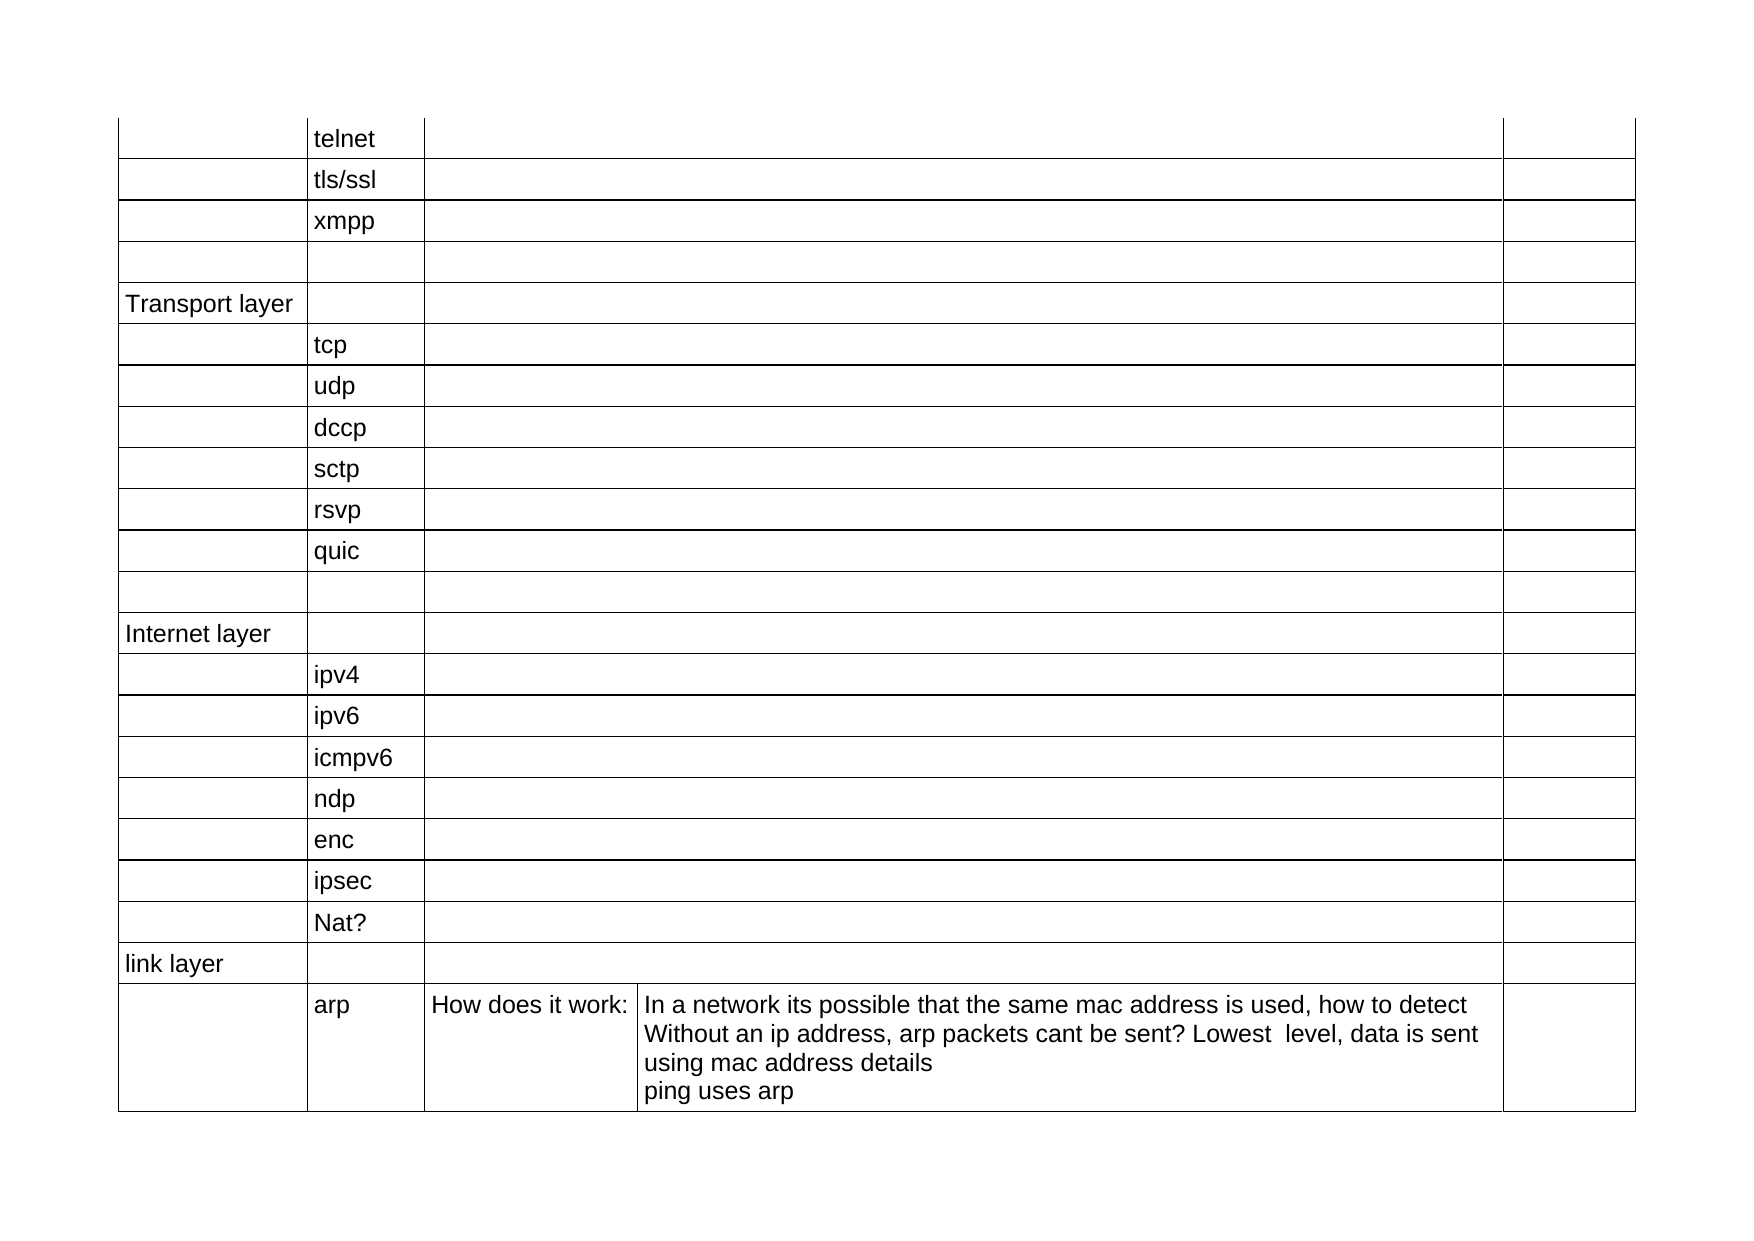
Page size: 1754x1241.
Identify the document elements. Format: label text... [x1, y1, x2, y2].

table_cell [119, 737, 307, 777]
table_cell [308, 283, 424, 323]
table_cell [119, 778, 307, 818]
table_cell [1504, 118, 1635, 158]
table_cell tcp [308, 324, 424, 364]
table_cell [425, 943, 1502, 983]
table_cell [119, 118, 307, 158]
table_cell [1504, 819, 1635, 859]
table_cell [1504, 407, 1635, 447]
table_cell link layer [119, 943, 307, 983]
table_cell sctp [308, 448, 424, 488]
table_cell [425, 819, 1502, 859]
table_cell [425, 489, 1502, 529]
table_cell [425, 242, 1502, 282]
table_cell [1504, 489, 1635, 529]
table_cell rsvp [308, 489, 424, 529]
table_cell [1504, 159, 1635, 199]
table_cell [308, 613, 424, 653]
table_cell icmpv6 [308, 737, 424, 777]
table_cell [1504, 201, 1635, 241]
table_cell [119, 654, 307, 694]
table_cell [425, 118, 1502, 158]
table_cell [1504, 654, 1635, 694]
table_cell ipsec [308, 861, 424, 901]
table_cell [1504, 861, 1635, 901]
table_cell [425, 531, 1502, 571]
table_cell [119, 366, 307, 406]
table_cell [119, 242, 307, 282]
table_cell [425, 283, 1502, 323]
table_cell How does it work: [425, 984, 637, 1111]
table_cell [119, 984, 307, 1111]
table_cell [308, 572, 424, 612]
table_cell [1504, 242, 1635, 282]
table_cell telnet [308, 118, 424, 158]
table_cell ipv4 [308, 654, 424, 694]
table_cell [119, 819, 307, 859]
table_cell [119, 324, 307, 364]
table_cell [119, 201, 307, 241]
table_cell [1504, 902, 1635, 942]
table_cell ndp [308, 778, 424, 818]
table_cell [119, 407, 307, 447]
table_cell [1504, 572, 1635, 612]
table_cell [119, 531, 307, 571]
table_cell xmpp [308, 201, 424, 241]
table_cell [425, 159, 1502, 199]
table_cell [425, 201, 1502, 241]
table_cell [1504, 283, 1635, 323]
table_cell [1504, 613, 1635, 653]
table_cell Transport layer [119, 283, 307, 323]
table_cell [119, 572, 307, 612]
table_cell [425, 448, 1502, 488]
table_cell enc [308, 819, 424, 859]
table_cell [425, 737, 1502, 777]
table_cell [425, 778, 1502, 818]
table_cell [425, 613, 1502, 653]
table_cell [119, 159, 307, 199]
table_cell [1504, 737, 1635, 777]
table_cell [1504, 531, 1635, 571]
table_cell tls/ssl [308, 159, 424, 199]
table_cell [119, 902, 307, 942]
table_cell [119, 448, 307, 488]
table_cell dccp [308, 407, 424, 447]
table_cell [425, 324, 1502, 364]
table_cell [1504, 984, 1635, 1111]
table_cell [425, 407, 1502, 447]
table_cell In a network its possible that the same mac address is used, how to detect Without an ip address, arp packets cant be sent? Lowest level, data is sent using mac address details ping uses arp [638, 984, 1502, 1111]
table_cell ipv6 [308, 696, 424, 736]
table_cell [425, 572, 1502, 612]
table_cell [425, 366, 1502, 406]
table_cell udp [308, 366, 424, 406]
table_cell [425, 902, 1502, 942]
table_cell [425, 654, 1502, 694]
table_cell [425, 861, 1502, 901]
table_cell [1504, 366, 1635, 406]
table_cell arp [308, 984, 424, 1111]
table_cell [1504, 448, 1635, 488]
table_cell [1504, 696, 1635, 736]
table_cell [119, 696, 307, 736]
table_cell Nat? [308, 902, 424, 942]
table_cell [119, 861, 307, 901]
table_cell [308, 943, 424, 983]
table_cell Internet layer [119, 613, 307, 653]
table_cell [1504, 778, 1635, 818]
table_cell quic [308, 531, 424, 571]
table_cell [308, 242, 424, 282]
table_cell [119, 489, 307, 529]
table_cell [1504, 324, 1635, 364]
table_cell [1504, 943, 1635, 983]
table_cell [425, 696, 1502, 736]
